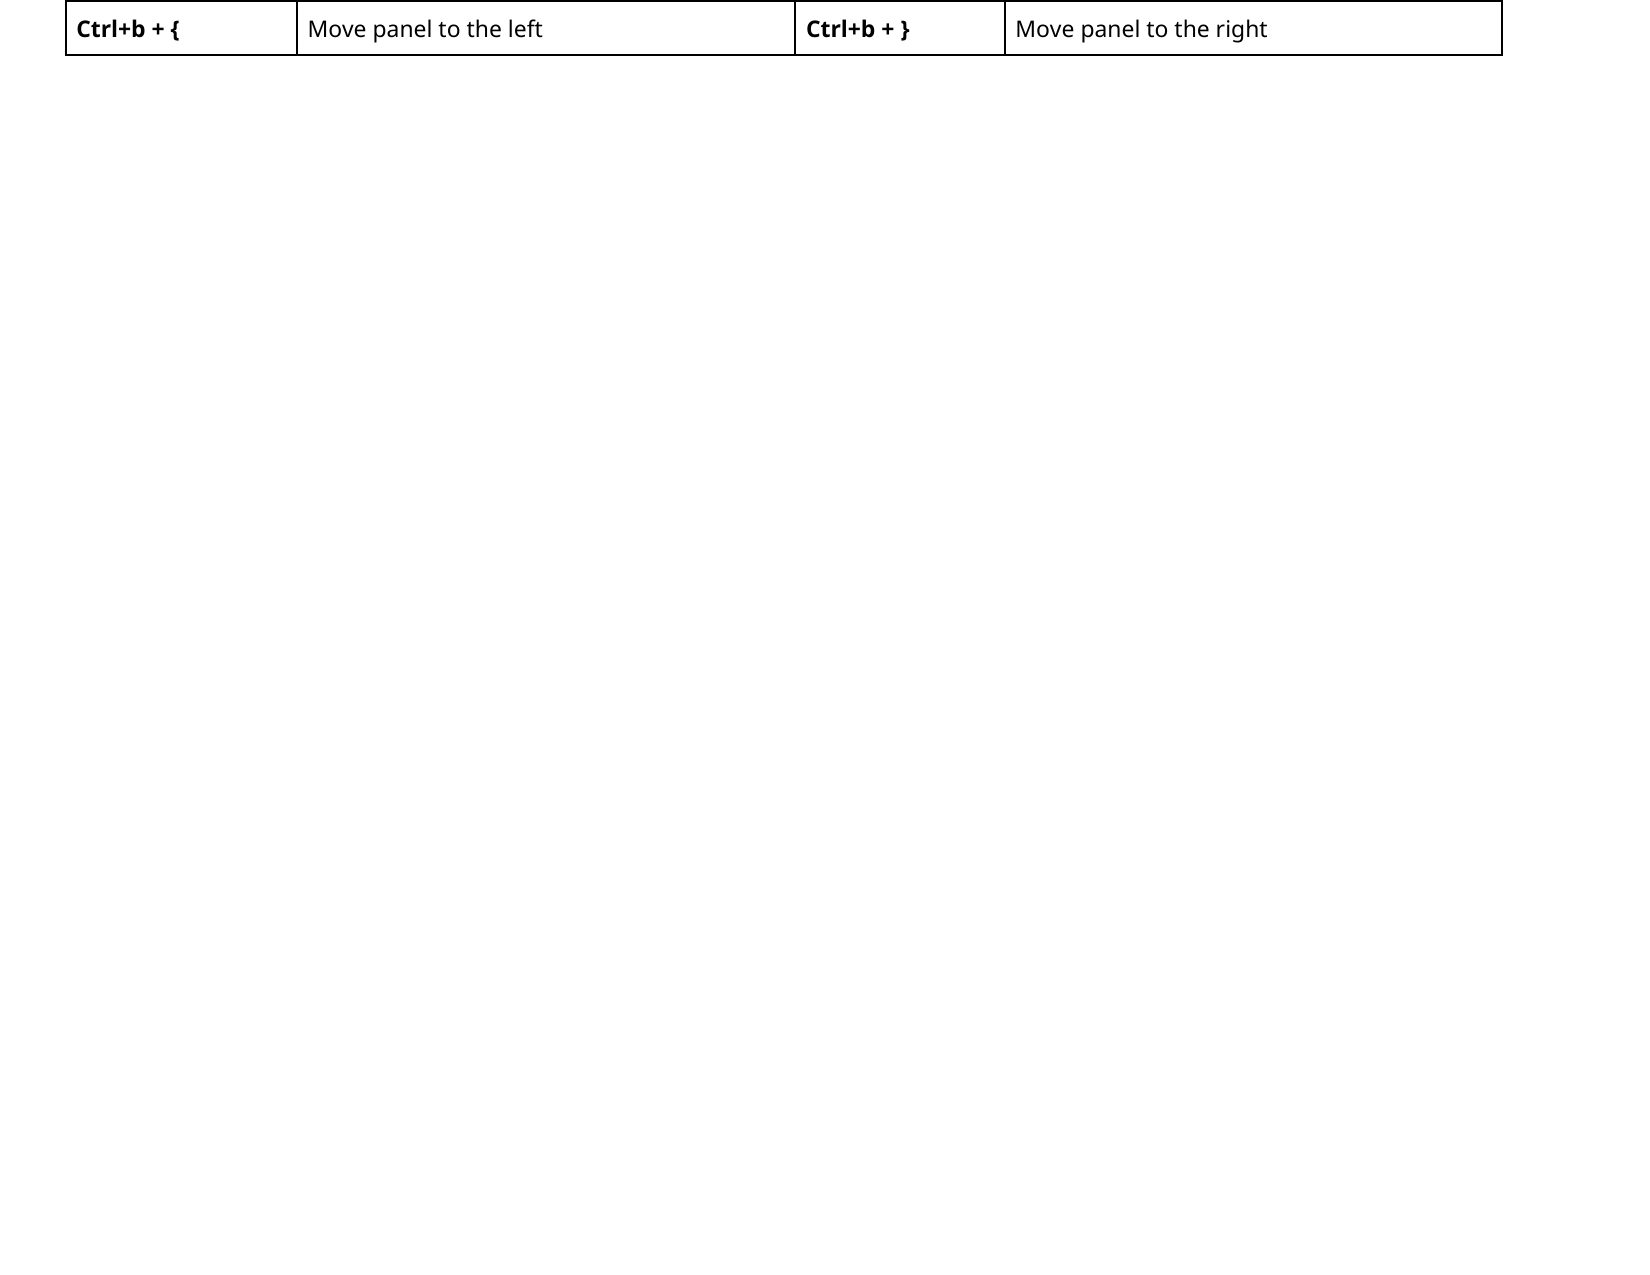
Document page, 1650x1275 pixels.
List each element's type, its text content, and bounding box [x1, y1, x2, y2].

table_cell Move panel to the right [1006, 2, 1501, 54]
table_cell Move panel to the left [298, 2, 794, 54]
table_cell Ctrl+b + } [796, 2, 1004, 54]
table_cell Ctrl+b + { [67, 2, 296, 54]
